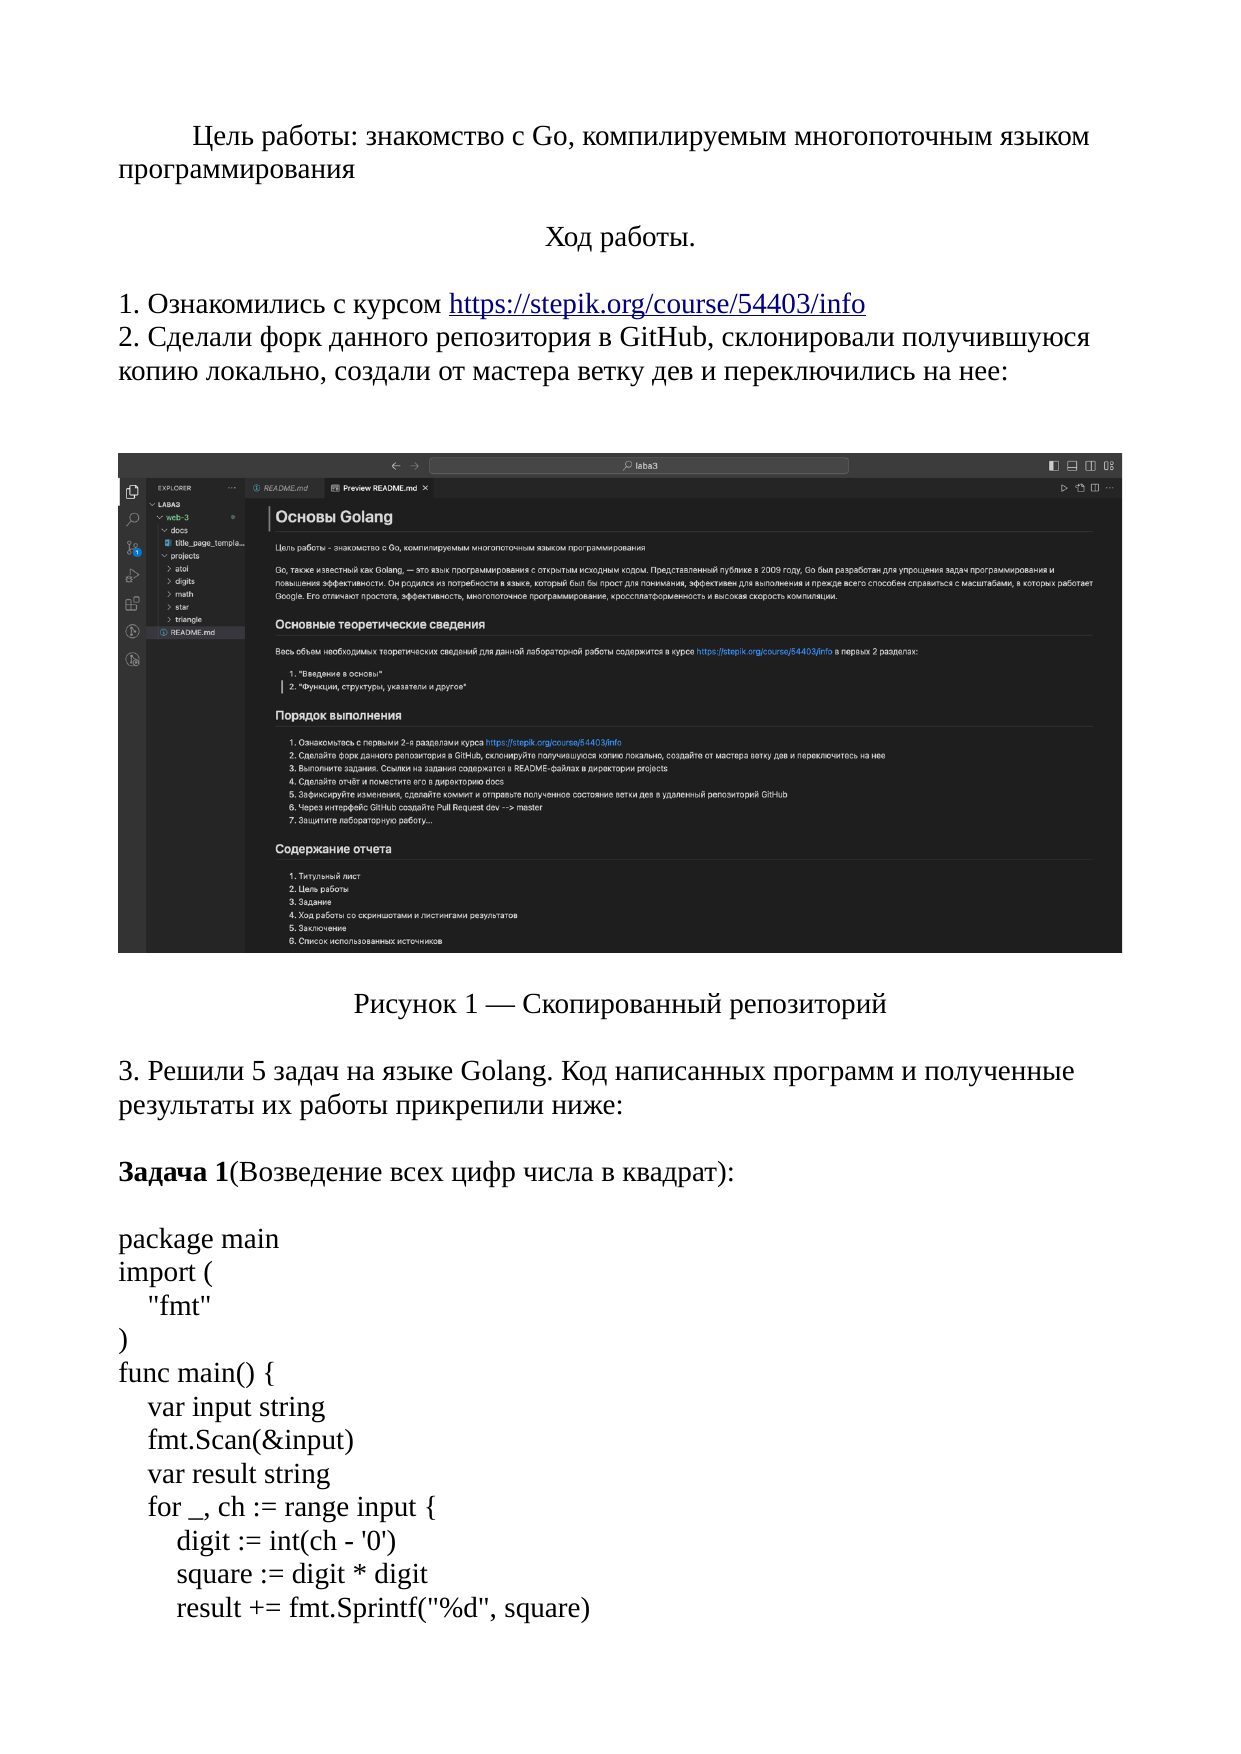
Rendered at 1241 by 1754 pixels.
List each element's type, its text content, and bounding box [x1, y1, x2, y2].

text "fmt" [118, 1288, 1122, 1322]
text func main() { [118, 1355, 1122, 1389]
text fmt.Scan(&input) [118, 1422, 1122, 1456]
text Задача 1(Возведение всех цифр числа в квадрат): [118, 1154, 1122, 1187]
text 2. Сделали форк данного репозитория в GitHub, склонировали получившуюся копию локально, создали от мастера ветку дев и переключились на нее: [118, 319, 1122, 386]
text result += fmt.Sprintf("%d", square) [118, 1590, 1122, 1623]
text 3. Решили 5 задач на языке Golang. Код написанных программ и полученные результаты их работы прикрепили ниже: [118, 1053, 1122, 1120]
text package main [118, 1221, 1122, 1254]
text Ход работы. [118, 219, 1122, 252]
text Рисунок 1 — Скопированный репозиторий [118, 986, 1122, 1020]
text ) [118, 1322, 1122, 1355]
text var input string [118, 1389, 1122, 1422]
text for _, ch := range input { [118, 1489, 1122, 1523]
text square := digit * digit [118, 1556, 1122, 1590]
text 1. Ознакомились с курсом https://stepik.org/course/54403/info [118, 286, 1122, 319]
text var result string [118, 1456, 1122, 1489]
text Цель работы: знакомство с Go, компилируемым многопоточным языком программирования [118, 118, 1122, 185]
text import ( [118, 1254, 1122, 1288]
text digit := int(ch - '0') [118, 1523, 1122, 1556]
